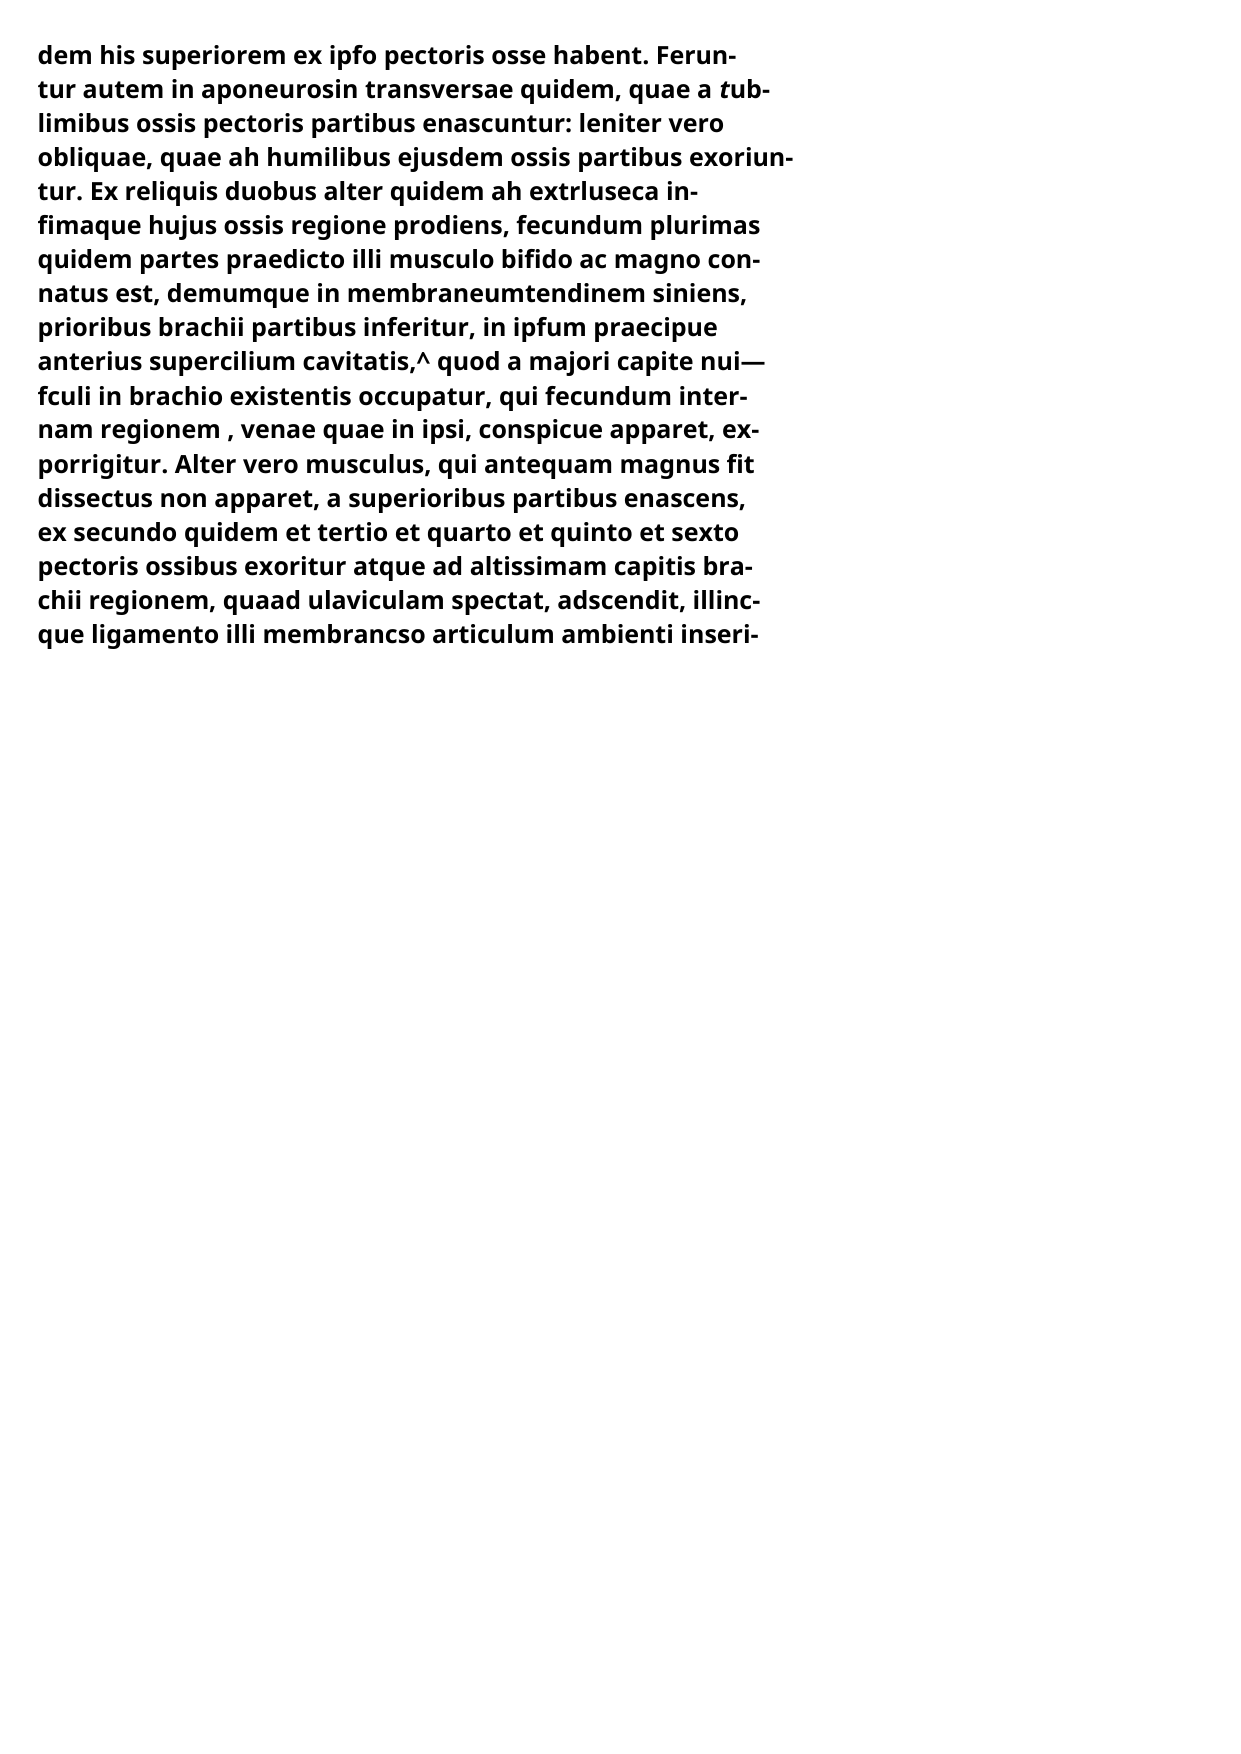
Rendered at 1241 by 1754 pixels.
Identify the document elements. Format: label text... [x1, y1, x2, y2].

text dem his superiorem ex ipfo pectoris osse habent. Ferun- tur autem in aponeurosin transversae quidem, quae a tub- limibus ossis pectoris partibus enascuntur: leniter vero obliquae, quae ah humilibus ejusdem ossis partibus exoriun- tur. Ex reliquis duobus alter quidem ah extrluseca in- fimaque hujus ossis regione prodiens, fecundum plurimas quidem partes praedicto illi musculo bifido ac magno con- natus est, demumque in membraneumtendinem siniens, prioribus brachii partibus inferitur, in ipfum praecipue anterius supercilium cavitatis,^ quod a majori capite nui— fculi in brachio existentis occupatur, qui fecundum inter- nam regionem , venae quae in ipsi, conspicue apparet, ex- porrigitur. Alter vero musculus, qui antequam magnus fit dissectus non apparet, a superioribus partibus enascens, ex secundo quidem et tertio et quarto et quinto et sexto pectoris ossibus exoritur atque ad altissimam capitis bra- chii regionem, quaad ulaviculam spectat, adscendit, illinc- que ligamento illi membrancso articulum ambienti inseri- [37, 37, 1203, 651]
